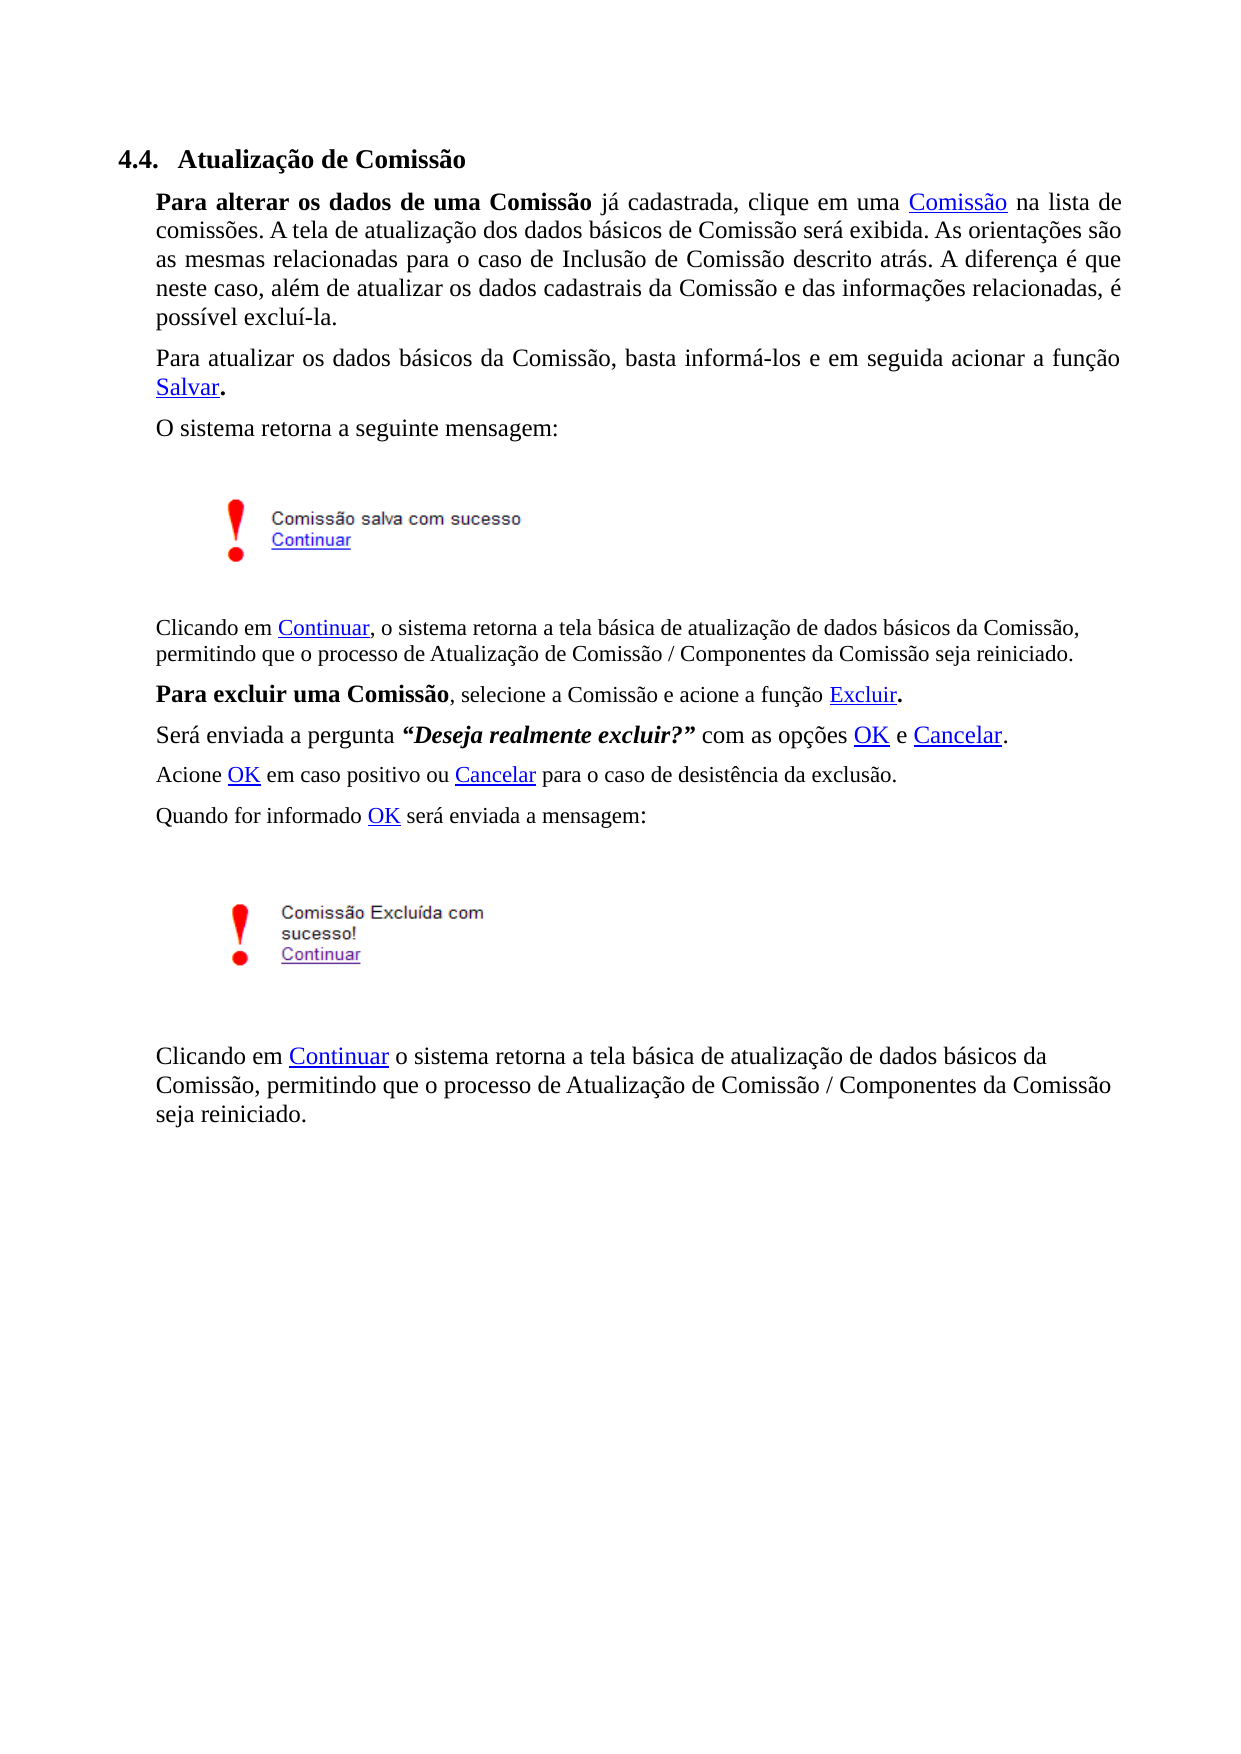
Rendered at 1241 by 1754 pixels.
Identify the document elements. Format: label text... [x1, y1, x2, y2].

subtitle 4.4. Atualização de Comissão [118, 143, 1122, 174]
text Para atualizar os dados básicos da Comissão, basta informá-los e em seguida acionar a função Salvar. [156, 343, 1122, 401]
picture [172, 868, 555, 1003]
text O sistema retorna a seguinte mensagem: [156, 413, 1122, 442]
text Clicando em Continuar, o sistema retorna a tela básica de atualização de dados básicos da Comissão, permitindo que o processo de Atualização de Comissão / Componentes da Comissão seja reiniciado. [156, 614, 1122, 667]
text Para excluir uma Comissão, selecione a Comissão e acione a função Excluir. [156, 679, 1122, 708]
text Clicando em Continuar o sistema retorna a tela básica de atualização de dados básicos da Comissão, permitindo que o processo de Atualização de Comissão / Componentes da Comissão seja reiniciado. [156, 1041, 1122, 1128]
text Será enviada a pergunta “Deseja realmente excluir?” com as opções OK e Cancelar. [156, 720, 1122, 749]
text Para alterar os dados de uma Comissão já cadastrada, clique em uma Comissão na lista de comissões. A tela de atualização dos dados básicos de Comissão será exibida. As orientações são as mesmas relacionadas para o caso de Inclusão de Comissão descrito atrás. A diferença é que neste caso, além de atualizar os dados cadastrais da Comissão e das informações relacionadas, é possível excluí-la. [156, 187, 1122, 331]
picture [172, 480, 569, 575]
text Quando for informado OK será enviada a mensagem: [156, 800, 1122, 829]
text Acione OK em caso positivo ou Cancelar para o caso de desistência da exclusão. [156, 762, 1122, 788]
